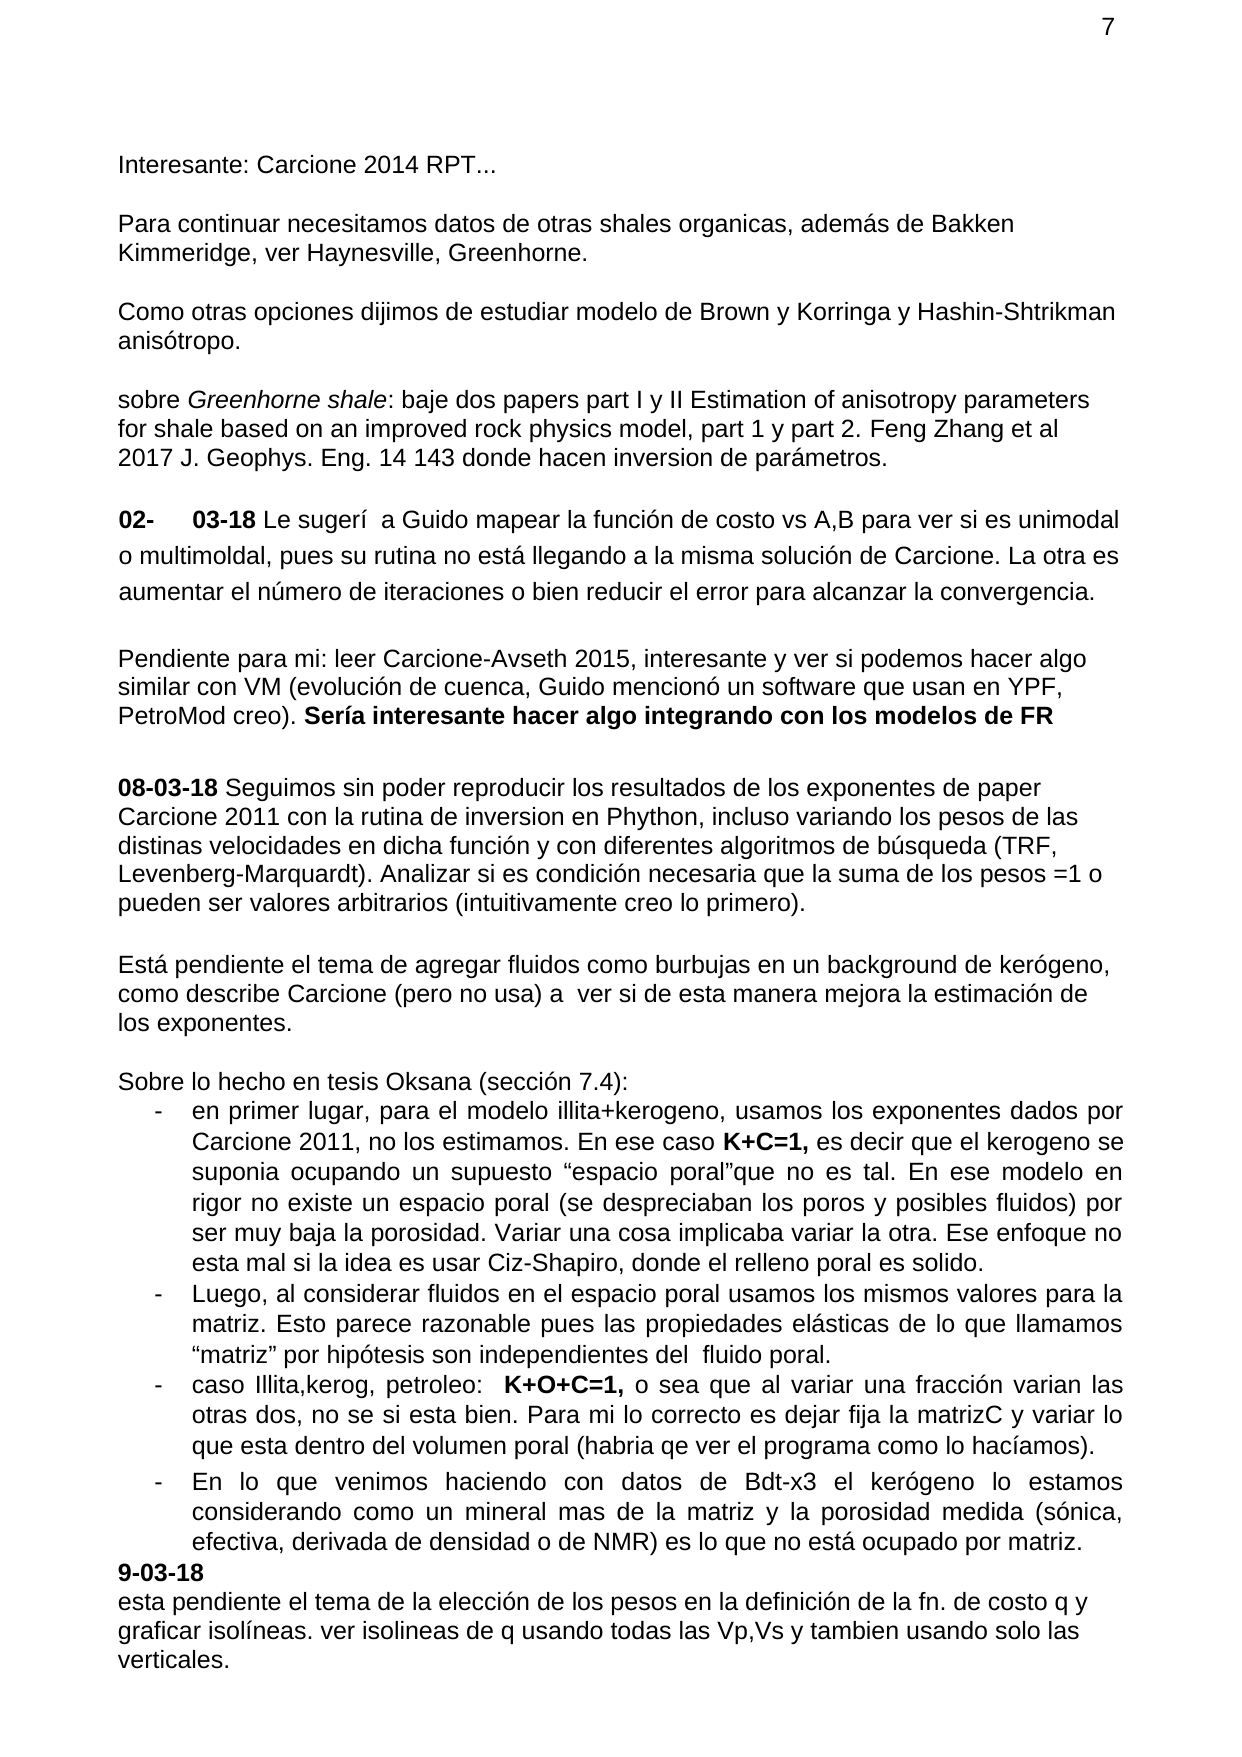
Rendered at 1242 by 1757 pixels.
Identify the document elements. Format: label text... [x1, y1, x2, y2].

text 08-03-18 ​Seguimos sin poder reproducir los resultados de los exponentes de paper Carcione 2011 con la rutina de inversion en Phython, incluso variando los pesos de las distinas velocidades en dicha función y con diferentes algoritmos de búsqueda (TRF, Levenberg-Marquardt). Analizar si es condición necesaria que la suma de los pesos =1 o pueden ser valores arbitrarios (intuitivamente creo lo primero). [118, 773, 1124, 917]
text sobre ​Greenhorne shale​: baje dos papers part I y II Estimation of anisotropy parameters for shale based on an improved rock physics model, part 1 y part 2. Feng Zhang et al 2017 J. Geophys. Eng. 14 143 donde hacen inversion de parámetros. [118, 385, 1092, 471]
text Pendiente para mi: leer Carcione-Avseth 2015, interesante y ver si podemos hacer algo similar con VM (evolución de cuenca, Guido mencionó un software que usan en YPF, PetroMod creo). ​Sería interesante hacer algo integrando con los modelos de FR [118, 644, 1124, 730]
subtitle 9-03-18 [118, 1558, 1125, 1586]
text Sobre lo hecho en tesis Oksana (sección 7.4): [118, 1067, 1124, 1096]
text Para continuar necesitamos datos de otras shales organicas, además de Bakken Kimmeridge, ver Haynesville, Greenhorne. [118, 209, 1124, 266]
list Luego, al considerar fluidos en el espacio poral usamos los mismos valores para la matriz. Esto parece razonable pues las propiedades elásticas de lo que llamamos “matriz” por hipótesis son independientes del fluido poral. [154, 1279, 1124, 1368]
list en primer lugar, para el modelo illita+kerogeno, usamos los exponentes dados por Carcione 2011, no los estimamos. En ese caso K+C=1, ​es decir que el kerogeno se suponia ocupando un supuesto “espacio poral”que no es tal. En ese modelo en rigor no existe un espacio poral (se despreciaban los poros y posibles fluidos) por ser muy baja la porosidad. Variar una cosa implicaba variar la otra. Ese enfoque no esta mal si la idea es usar Ciz-Shapiro, donde el relleno poral es solido. [154, 1096, 1124, 1277]
list 03-18​ Le sugerí a Guido mapear la función de costo vs A,B para ver si es unimodal o multimoldal, pues su rutina no está llegando a la misma solución de Carcione. La otra es aumentar el número de iteraciones o bien reducir el error para alcanzar la convergencia. [118, 504, 1124, 606]
text Interesante: Carcione 2014 RPT... [118, 149, 1124, 178]
text Como otras opciones dijimos de estudiar modelo de Brown y Korringa y Hashin-Shtrikman anisótropo. [118, 297, 1124, 354]
list En lo que venimos haciendo con datos de Bdt-x3 el kerógeno lo estamos considerando como un mineral mas de la matriz y la porosidad medida (sónica, efectiva, derivada de densidad o de NMR) es lo que no está ocupado por matriz. [154, 1466, 1124, 1556]
text Está pendiente el tema de agregar fluidos como burbujas en un background de kerógeno, como describe Carcione (pero no usa) a ver si de esta manera mejora la estimación de los exponentes. [118, 950, 1124, 1036]
list caso Illita,kerog, petroleo: K+O+C=1, o​ sea que al variar una fracción varian las otras dos, no se si esta bien. Para mi lo correcto es dejar fija la matrizC y variar lo que esta dentro del volumen poral (habria qe ver el programa como lo hacíamos). [154, 1370, 1124, 1460]
text esta pendiente el tema de la elección de los pesos en la definición de la fn. de costo q y graficar isolíneas. ver isolineas de q usando todas las Vp,Vs y tambien usando solo las verticales. [118, 1587, 1124, 1673]
